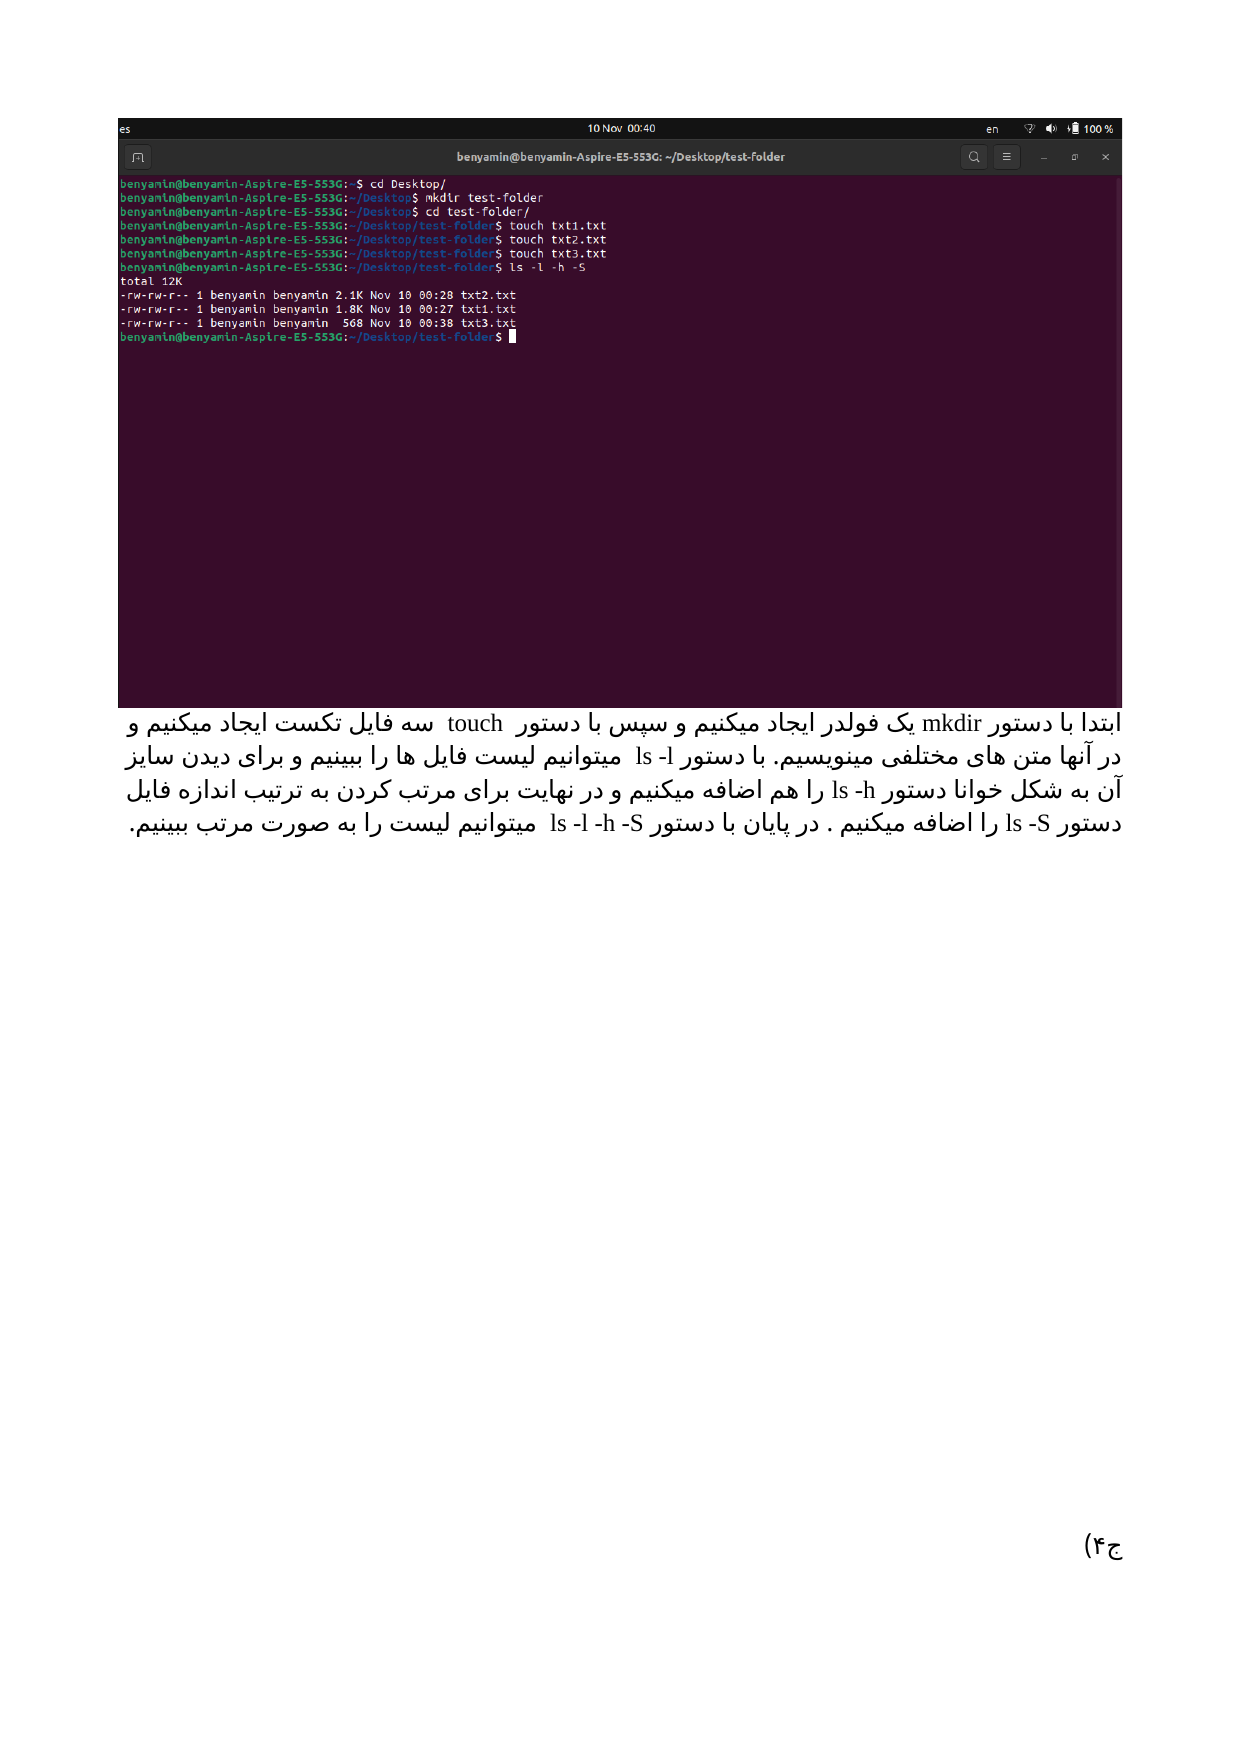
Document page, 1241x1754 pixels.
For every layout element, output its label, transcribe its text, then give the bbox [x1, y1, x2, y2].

text ابتدا با دستور mkdir یک فولدر ایجاد میکنیم و سپس با دستور touch سه فایل تکست ایجاد میکنیم و در آنها متن های مختلفی مینویسیم. با دستور ls -l میتوانیم لیست فایل ها را ببینیم و برای دیدن سایز آن به شکل خوانا دستور ls -h را هم اضافه میکنیم و در نهایت برای مرتب کردن به ترتیب اندازه فایل دستور ls -S را اضافه میکنیم . در پایان با دستور ls -l -h -S میتوانیم لیست را به صورت مرتب ببینیم. [118, 708, 1122, 842]
text ج۴) [118, 1532, 1122, 1564]
picture [118, 118, 1123, 708]
